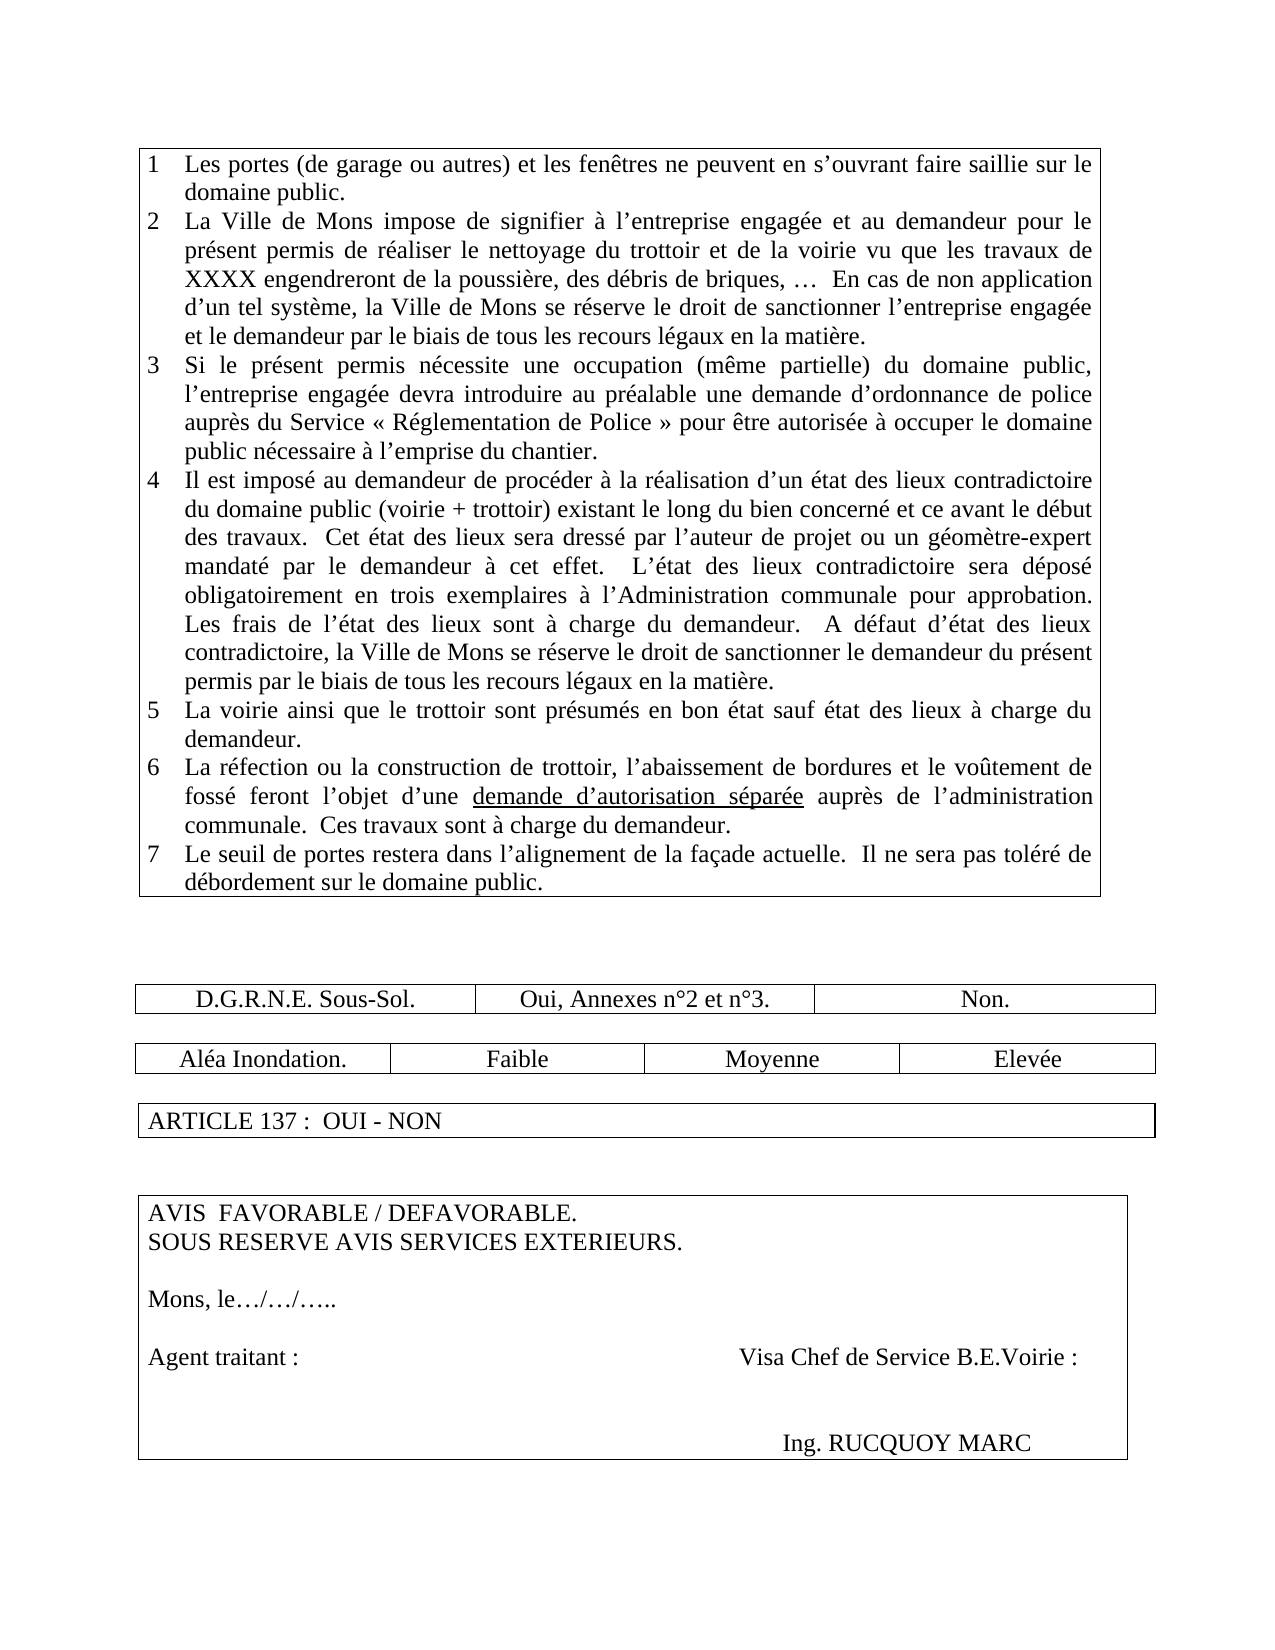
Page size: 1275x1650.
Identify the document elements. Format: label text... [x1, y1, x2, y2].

table_cell 1 Les portes (de garage ou autres) et les fenêtres ne peuvent en s’ouvrant faire saillie sur le domaine public. 2 La Ville de Mons impose de signifier à l’entreprise engagée et au demandeur pour le présent permis de réaliser le nettoyage du trottoir et de la voirie vu que les travaux de XXXX engendreront de la poussière, des débris de briques, … En cas de non application d’un tel système, la Ville de Mons se réserve le droit de sanctionner l’entreprise engagée et le demandeur par le biais de tous les recours légaux en la matière. 3 Si le présent permis nécessite une occupation (même partielle) du domaine public, l’entreprise engagée devra introduire au préalable une demande d’ordonnance de police auprès du Service « Réglementation de Police » pour être autorisée à occuper le domaine public nécessaire à l’emprise du chantier. 4 Il est imposé au demandeur de procéder à la réalisation d’un état des lieux contradictoire du domaine public (voirie + trottoir) existant le long du bien concerné et ce avant le début des travaux. Cet état des lieux sera dressé par l’auteur de projet ou un géomètre-expert mandaté par le demandeur à cet effet. L’état des lieux contradictoire sera déposé obligatoirement en trois exemplaires à l’Administration communale pour approbation. Les frais de l’état des lieux sont à charge du demandeur. A défaut d’état des lieux contradictoire, la Ville de Mons se réserve le droit de sanctionner le demandeur du présent permis par le biais de tous les recours légaux en la matière. 5 La voirie ainsi que le trottoir sont présumés en bon état sauf état des lieux à charge du demandeur. 6 La réfection ou la construction de trottoir, l’abaissement de bordures et le voûtement de fossé feront l’objet d’une demande d’autorisation séparée auprès de l’administration communale. Ces travaux sont à charge du demandeur. 7 Le seuil de portes restera dans l’alignement de la façade actuelle. Il ne sera pas toléré de débordement sur le domaine public. [140, 149, 1100, 896]
text AVIS FAVORABLE / DEFAVORABLE. [139, 1196, 1127, 1227]
text Mons, le…/…/….. [148, 1284, 1127, 1313]
table_header Oui, Annexes n°2 et n°3. [476, 985, 814, 1013]
table_header Moyenne [645, 1044, 899, 1073]
text Agent traitant : Visa Chef de Service B.E.Voirie : [148, 1342, 1127, 1371]
table_header Non. [815, 985, 1155, 1013]
text Ing. RUCQUOY MARC [139, 1425, 1127, 1459]
table_header D.G.R.N.E. Sous-Sol. [136, 985, 475, 1013]
text SOUS RESERVE AVIS SERVICES EXTERIEURS. [148, 1227, 1127, 1256]
table_header Aléa Inondation. [136, 1044, 390, 1073]
table_header Faible [391, 1044, 644, 1073]
table_header Elevée [900, 1044, 1155, 1073]
text ARTICLE 137 : OUI - NON [139, 1104, 1154, 1137]
